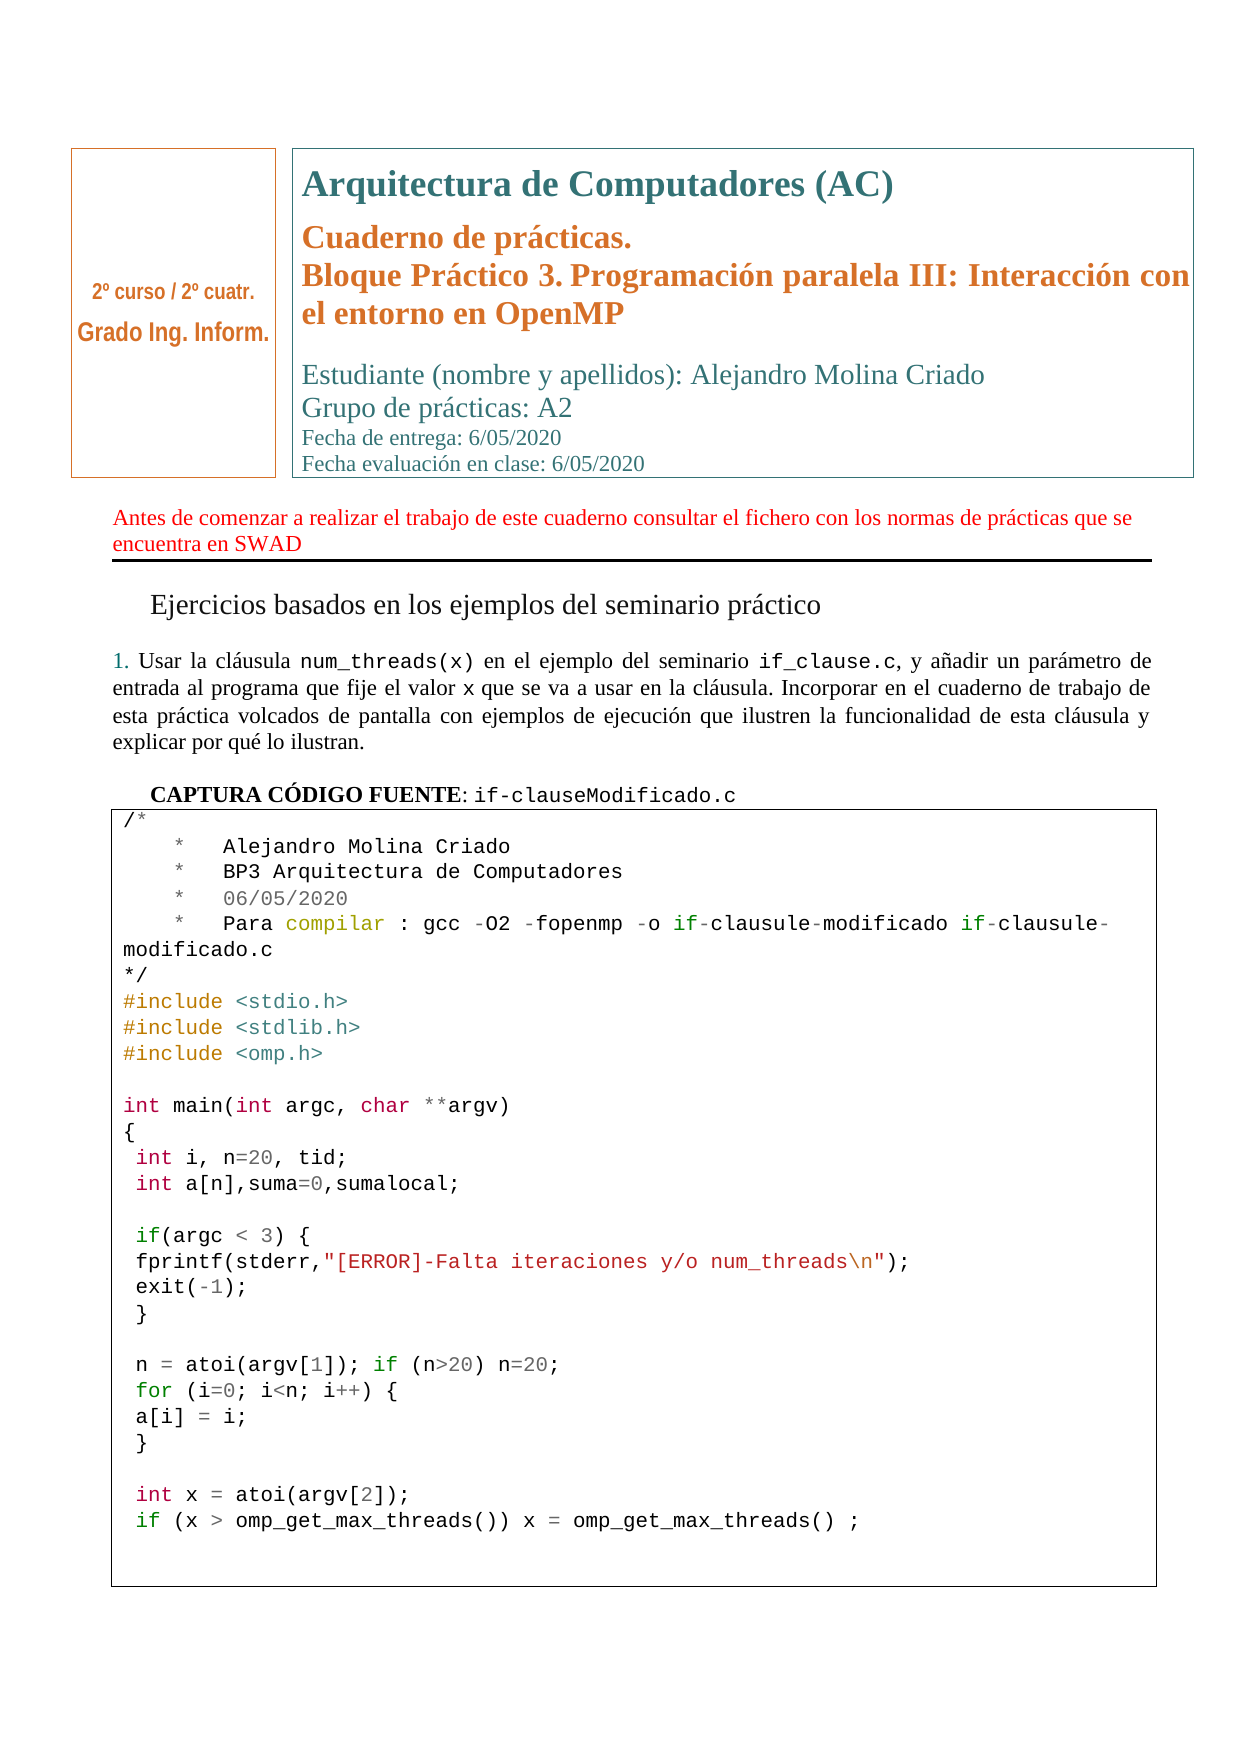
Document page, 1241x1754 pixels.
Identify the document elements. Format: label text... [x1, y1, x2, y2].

subtitle Ejercicios basados en los ejemplos del seminario práctico [112, 587, 1152, 621]
text Antes de comenzar a realizar el trabajo de este cuaderno consultar el fichero con los normas de prácticas que se encuentra en SWAD [112, 504, 1152, 559]
table_header Arquitectura de Computadores (AC) Cuaderno de prácticas. Bloque Práctico 3. Programación paralela III: Interacción con el entorno en OpenMP Estudiante (nombre y apellidos): Alejandro Molina Criado Grupo de prácticas: A2 Fecha de entrega: 6/05/2020 Fecha evaluación en clase: 6/05/2020 [293, 149, 1193, 477]
list 1. Usar la cláusula num_threads(x) en el ejemplo del seminario if_clause.c, y añadir un parámetro de entrada al programa que fije el valor x que se va a usar en la cláusula. Incorporar en el cuaderno de trabajo de esta práctica volcados de pantalla con ejemplos de ejecución que ilustren la funcionalidad de esta cláusula y explicar por qué lo ilustran. [112, 647, 1152, 755]
table_header [276, 148, 292, 477]
text CAPTURA CÓDIGO FUENTE: if-clauseModificado.c [150, 781, 1152, 809]
table_header 2º curso / 2º cuatr. Grado Ing. Inform. [72, 149, 275, 477]
table_header /* * Alejandro Molina Criado * BP3 Arquitectura de Computadores * 06/05/2020 * Para compilar : gcc -O2 -fopenmp -o if-clausule-modificado if-clausule- modificado.c */ #include <stdio.h> #include <stdlib.h> #include <omp.h> int main(int argc, char **argv) { int i, n=20, tid; int a[n],suma=0,sumalocal; if(argc < 3) { fprintf(stderr,"[ERROR]-Falta iteraciones y/o num_threads\n"); exit(-1); } n = atoi(argv[1]); if (n>20) n=20; for (i=0; i<n; i++) { a[i] = i; } int x = atoi(argv[2]); if (x > omp_get_max_threads()) x = omp_get_max_threads() ; [112, 810, 1156, 1586]
